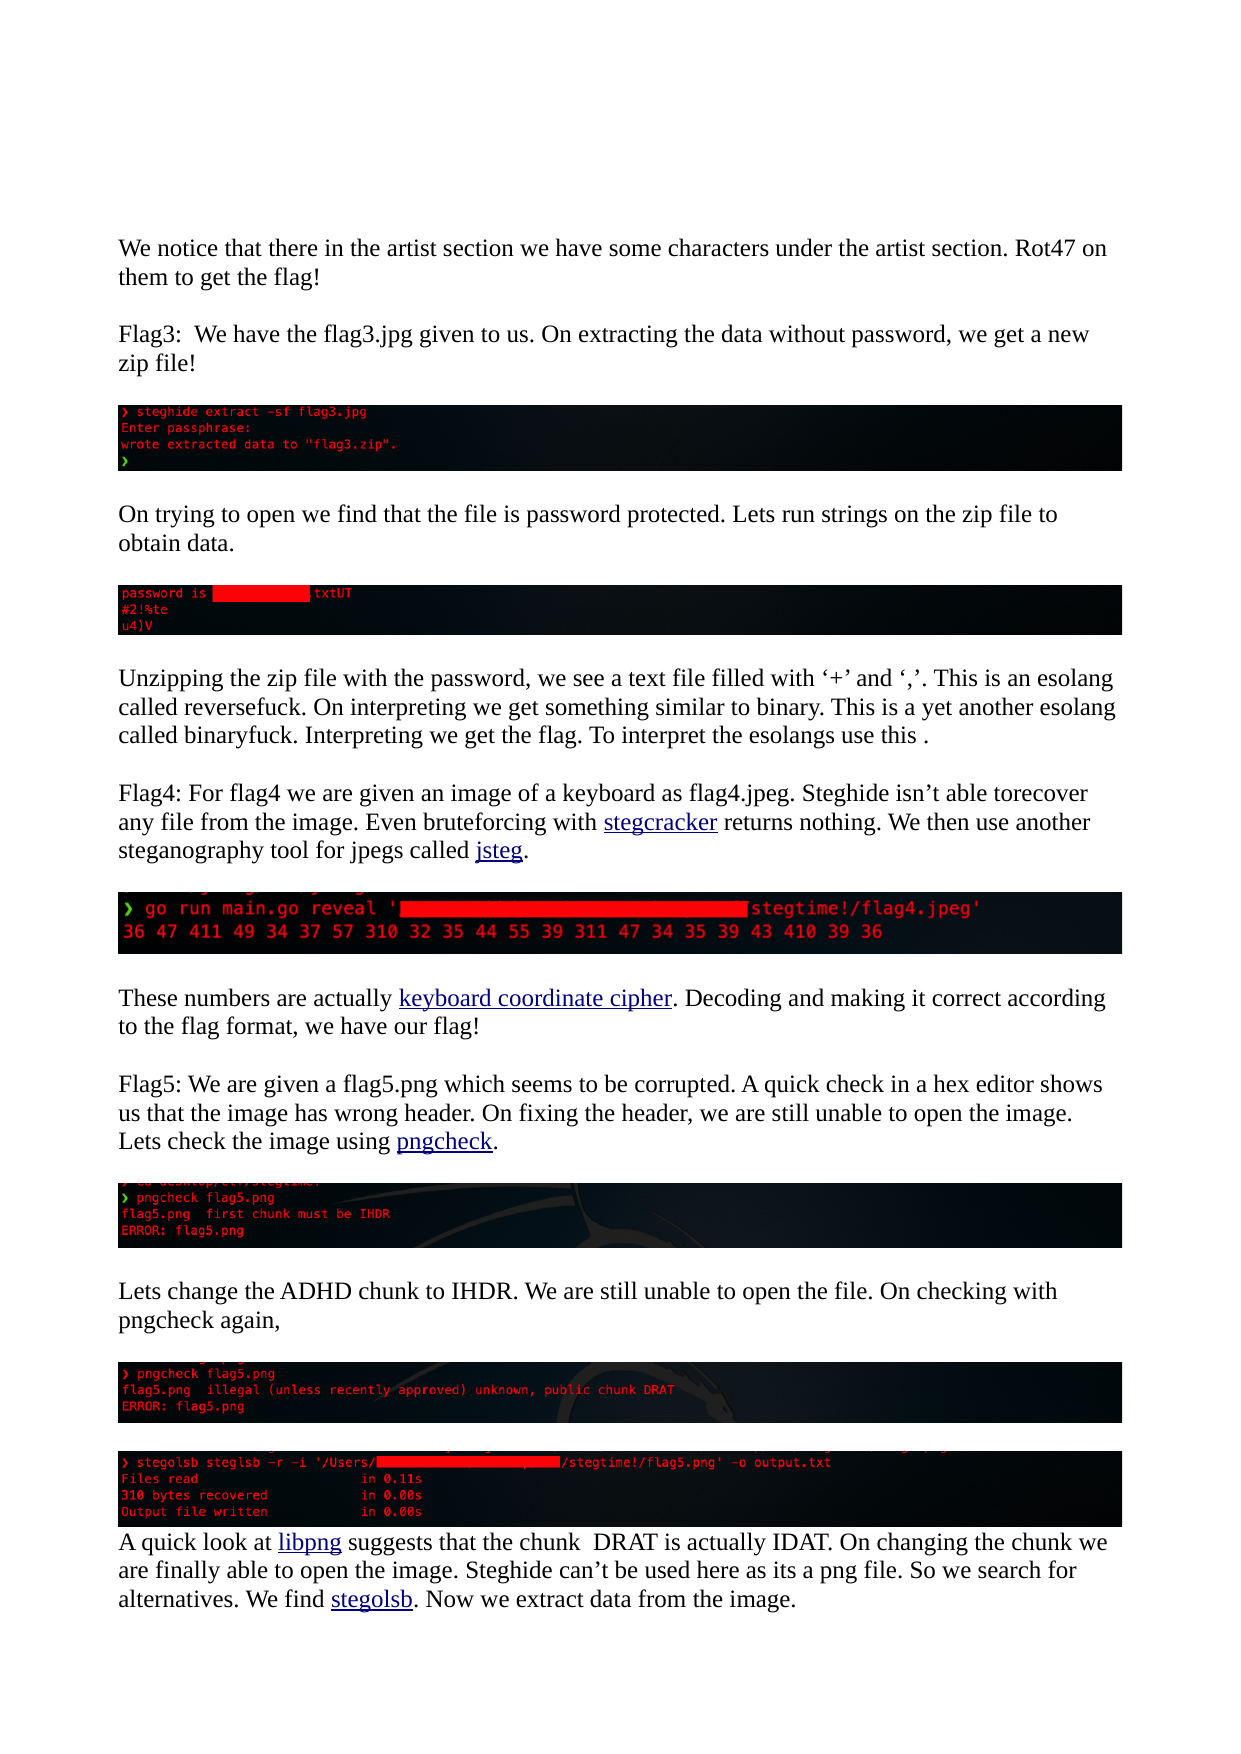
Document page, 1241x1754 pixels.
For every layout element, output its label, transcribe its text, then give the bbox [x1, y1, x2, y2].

text We notice that there in the artist section we have some characters under the artist section. Rot47 on them to get the flag! [118, 233, 1122, 291]
text Flag3: We have the flag3.jpg given to us. On extracting the data without password, we get a new zip file! [118, 319, 1122, 377]
text Unzipping the zip file with the password, we see a text file filled with ‘+’ and ‘,’. This is an esolang called reversefuck. On interpreting we get something similar to binary. This is a yet another esolang called binaryfuck. Interpreting we get the flag. To interpret the esolangs use this . [118, 663, 1122, 749]
text Flag4: For flag4 we are given an image of a keyboard as flag4.jpeg. Steghide isn’t able torecover any file from the image. Even bruteforcing with stegcracker returns nothing. We then use another steganography tool for jpegs called jsteg. [118, 778, 1122, 864]
text On trying to open we find that the file is password protected. Lets run strings on the zip file to obtain data. [118, 499, 1122, 557]
text Flag5: We are given a flag5.png which seems to be corrupted. A quick check in a hex editor shows us that the image has wrong header. On fixing the header, we are still unable to open the image. Lets check the image using pngcheck. [118, 1069, 1122, 1155]
picture [118, 585, 1123, 635]
picture [118, 1362, 1123, 1423]
text These numbers are actually keyboard coordinate cipher. Decoding and making it correct according to the flag format, we have our flag! [118, 983, 1122, 1040]
text A quick look at libpng suggests that the chunk DRAT is actually IDAT. On changing the chunk we are finally able to open the image. Steghide can’t be used here as its a png file. So we search for alternatives. We find stegolsb. Now we extract data from the image. [118, 1527, 1122, 1613]
text Lets change the ADHD chunk to IHDR. We are still unable to open the file. On checking with pngcheck again, [118, 1276, 1122, 1333]
picture [118, 1451, 1123, 1527]
picture [118, 405, 1123, 471]
picture [118, 1183, 1123, 1248]
picture [118, 892, 1123, 954]
